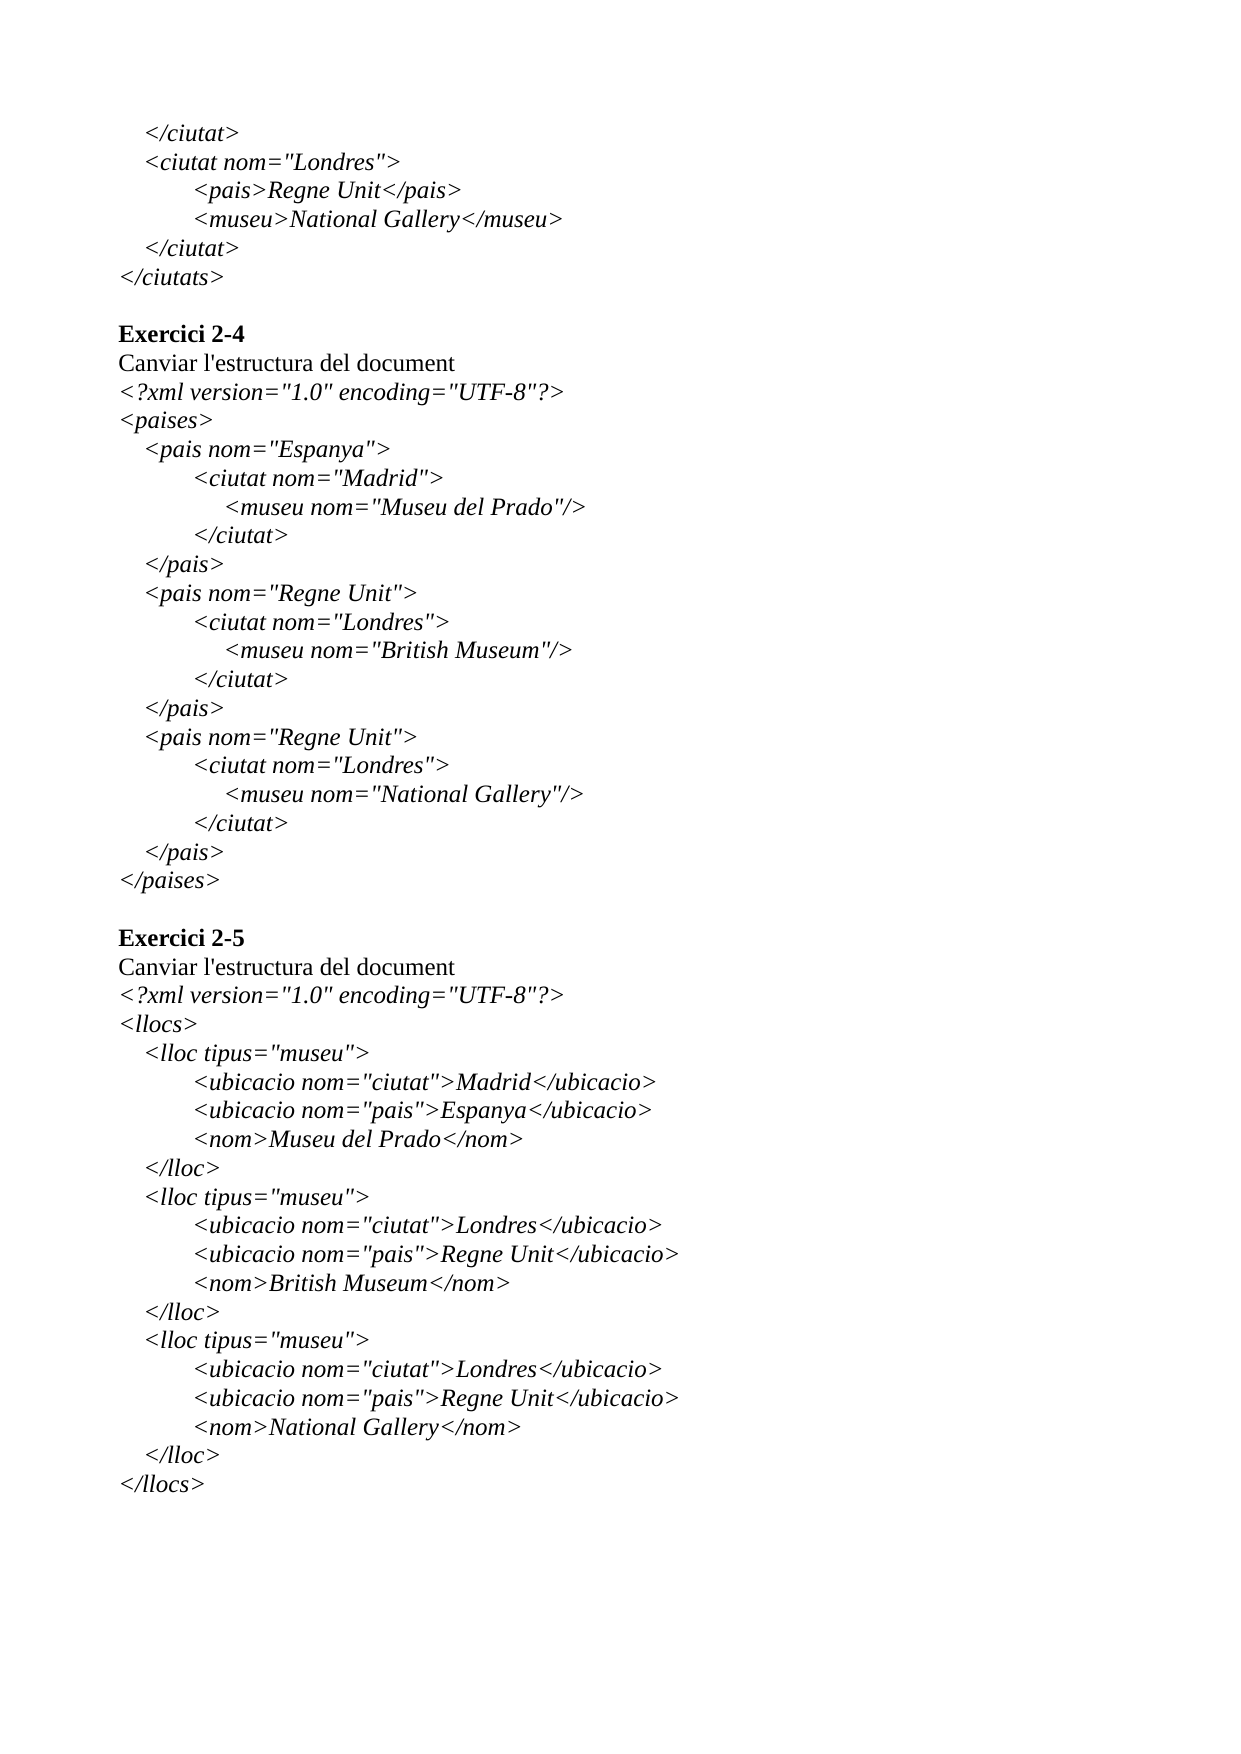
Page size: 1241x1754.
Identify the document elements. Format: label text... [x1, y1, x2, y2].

text </ciutats> [118, 262, 1122, 291]
text <ciutat nom="Madrid"> [118, 463, 1122, 492]
text <museu nom="National Gallery"/> [118, 779, 1122, 808]
text Canviar l'estructura del document [118, 952, 1122, 981]
text </ciutat> [118, 521, 1122, 549]
text <ciutat nom="Londres"> [118, 607, 1122, 636]
text Exercici 2-4 [118, 319, 1122, 348]
text </lloc> [118, 1153, 1122, 1182]
text <ciutat nom="Londres"> [118, 751, 1122, 779]
text Canviar l'estructura del document [118, 348, 1122, 377]
text <ubicacio nom="ciutat">Madrid</ubicacio> [118, 1067, 1122, 1096]
text <nom>National Gallery</nom> [118, 1412, 1122, 1441]
text <nom>British Museum</nom> [118, 1268, 1122, 1297]
text </llocs> [118, 1469, 1122, 1498]
text </paises> [118, 866, 1122, 894]
text </pais> [118, 837, 1122, 866]
text </ciutat> [118, 233, 1122, 262]
text <llocs> [118, 1009, 1122, 1038]
text <museu nom="British Museum"/> [118, 636, 1122, 664]
text <museu>National Gallery</museu> [118, 204, 1122, 233]
text </lloc> [118, 1441, 1122, 1469]
text </ciutat> [118, 664, 1122, 693]
text <lloc tipus="museu"> [118, 1182, 1122, 1211]
text </pais> [118, 549, 1122, 578]
text <?xml version="1.0" encoding="UTF-8"?> [118, 377, 1122, 406]
text </ciutat> [118, 808, 1122, 837]
text <ubicacio nom="pais">Espanya</ubicacio> [118, 1096, 1122, 1124]
text <ubicacio nom="pais">Regne Unit</ubicacio> [118, 1239, 1122, 1268]
text </ciutat> [118, 118, 1122, 147]
text <ubicacio nom="ciutat">Londres</ubicacio> [118, 1211, 1122, 1239]
text <museu nom="Museu del Prado"/> [118, 492, 1122, 521]
text <pais nom="Espanya"> [118, 434, 1122, 463]
text <pais>Regne Unit</pais> [118, 176, 1122, 204]
text Exercici 2-5 [118, 923, 1122, 952]
text <nom>Museu del Prado</nom> [118, 1124, 1122, 1153]
text <ubicacio nom="pais">Regne Unit</ubicacio> [118, 1383, 1122, 1412]
text <paises> [118, 406, 1122, 434]
text <lloc tipus="museu"> [118, 1326, 1122, 1354]
text </lloc> [118, 1297, 1122, 1326]
text <pais nom="Regne Unit"> [118, 578, 1122, 607]
text <lloc tipus="museu"> [118, 1038, 1122, 1067]
text </pais> [118, 693, 1122, 722]
text <ciutat nom="Londres"> [118, 147, 1122, 176]
text <?xml version="1.0" encoding="UTF-8"?> [118, 981, 1122, 1009]
text <pais nom="Regne Unit"> [118, 722, 1122, 751]
text <ubicacio nom="ciutat">Londres</ubicacio> [118, 1354, 1122, 1383]
